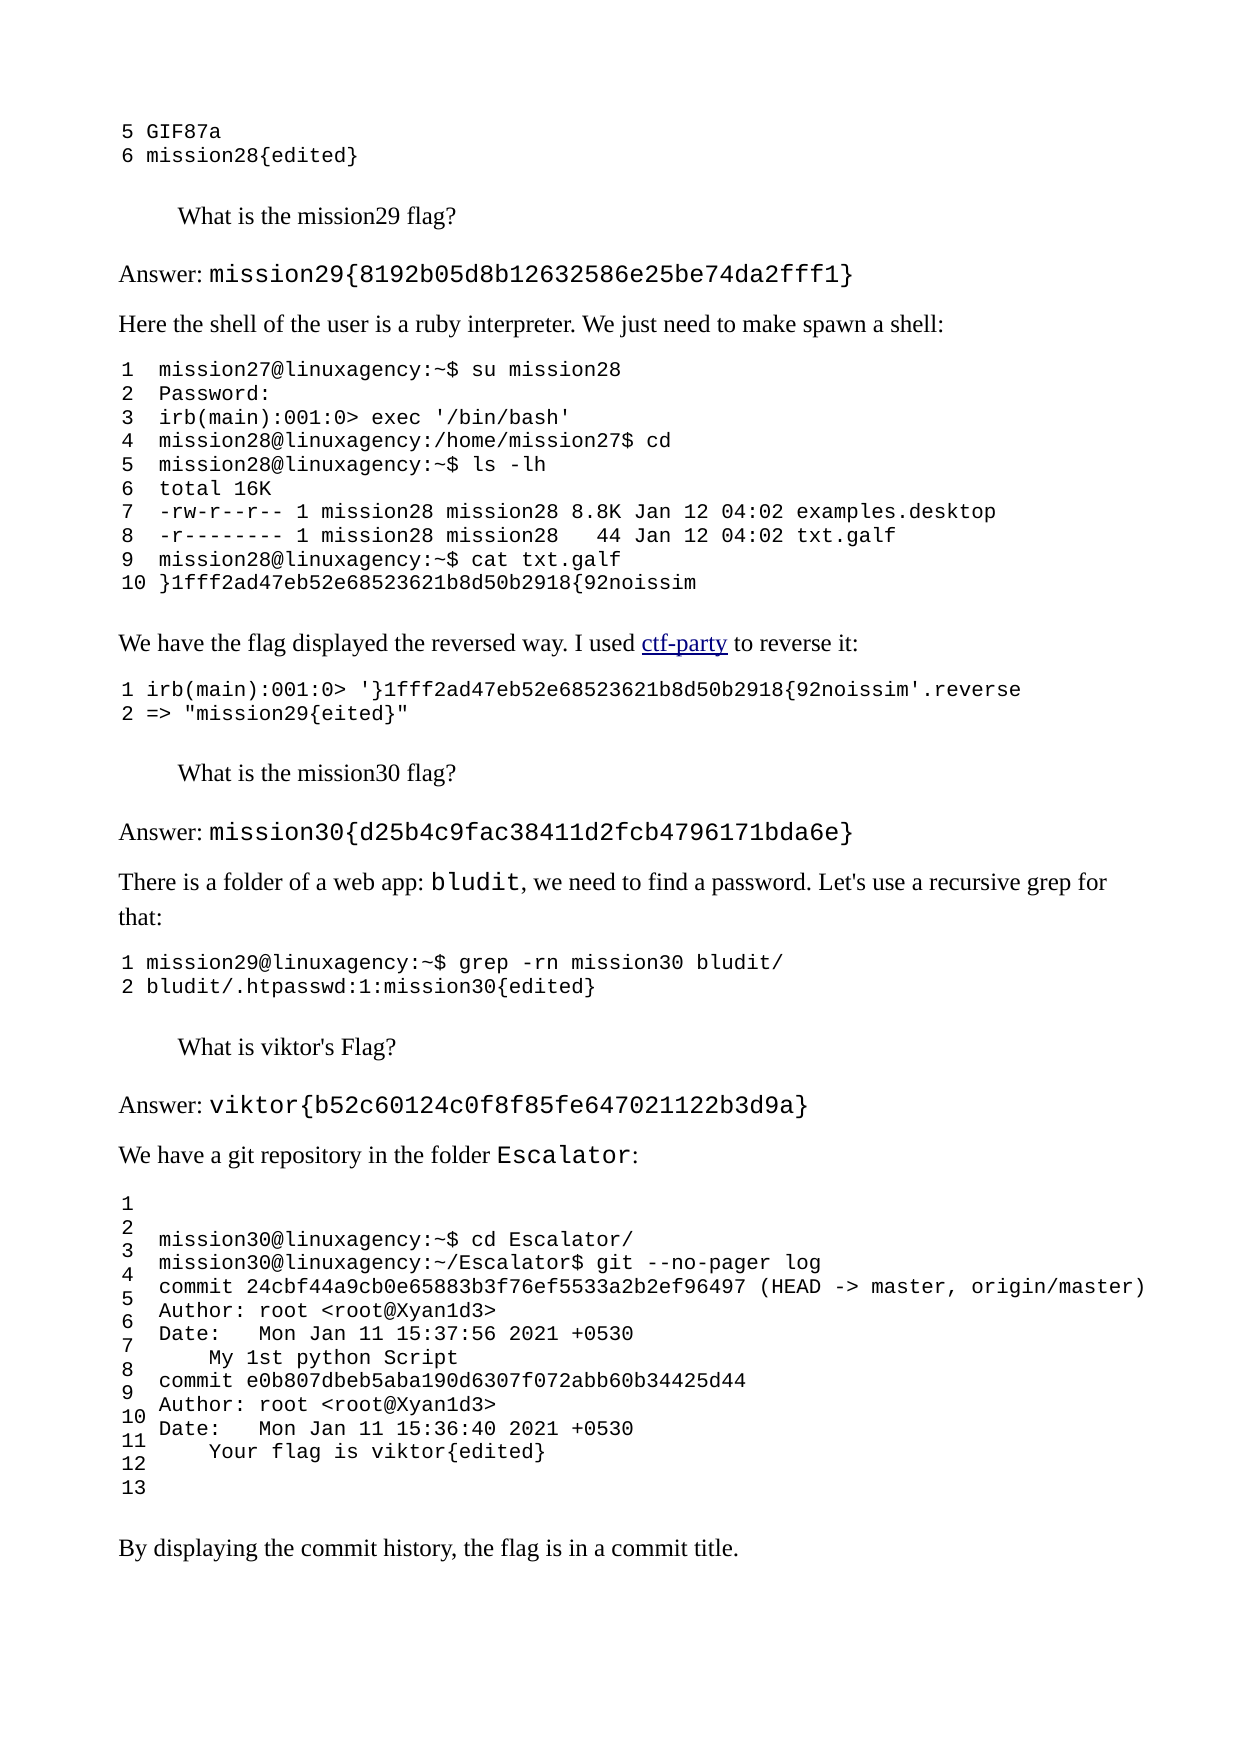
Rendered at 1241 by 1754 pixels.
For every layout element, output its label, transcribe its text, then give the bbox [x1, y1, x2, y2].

text What is the mission30 flag? [177, 758, 1063, 787]
text What is viktor's Flag? [177, 1032, 1063, 1061]
text By displaying the commit history, the flag is in a commit title. [118, 1533, 1122, 1562]
text Here the shell of the user is a ruby interpreter. We just need to make spawn a shell: [118, 309, 1122, 338]
table_header mission27@linuxagency:~$ gunzip flag.mp3.mp4.exe.elf.tar.php.ipynb.py.rb.html.css.zip.gz.jpg.png.gz mission27@linuxagency:~$ ls flag.mp3.mp4.exe.elf.tar.php.ipynb.py.rb.html.css.zip.gz.jpg.png mission27@linuxagency:~$ strings flag.mp3.mp4.exe.elf.tar.php.ipynb.py.rb.html.css.zip.gz.jpg.png GIF87a mission28{edited} [143, 118, 1240, 201]
table_header mission27@linuxagency:~$ su mission28 Password: irb(main):001:0> exec '/bin/bash' mission28@linuxagency:/home/mission27$ cd mission28@linuxagency:~$ ls -lh total 16K -rw-r--r-- 1 mission28 mission28 8.8K Jan 12 04:02 examples.desktop -r-------- 1 mission28 mission28 44 Jan 12 04:02 txt.galf mission28@linuxagency:~$ cat txt.galf }1fff2ad47eb52e68523621b8d50b2918{92noissim [156, 357, 1009, 628]
table_header irb(main):001:0> '}1fff2ad47eb52e68523621b8d50b2918{92noissim'.reverse => "mission29{eited}" [143, 676, 1034, 758]
table_header 1 2 3 4 5 6 7 8 9 10 [118, 357, 156, 628]
table_header 1 2 [118, 676, 143, 758]
text Answer: mission30{d25b4c9fac38411d2fcb4796171bda6e} [118, 817, 1122, 848]
table_header 1 2 [118, 950, 143, 1032]
text We have the flag displayed the reversed way. I used ctf-party to reverse it: [118, 628, 1122, 657]
text We have a git repository in the folder Escalator: [118, 1140, 1122, 1171]
table_header mission30@linuxagency:~$ cd Escalator/ mission30@linuxagency:~/Escalator$ git --no-pager log commit 24cbf44a9cb0e65883b3f76ef5533a2b2ef96497 (HEAD -> master, origin/master) Author: root <root@Xyan1d3> Date: Mon Jan 11 15:37:56 2021 +0530 My 1st python Script commit e0b807dbeb5aba190d6307f072abb60b34425d44 Author: root <root@Xyan1d3> Date: Mon Jan 11 15:36:40 2021 +0530 Your flag is viktor{edited} [156, 1190, 1159, 1533]
text There is a folder of a web app: bludit, we need to find a password. Let's use a recursive grep for that: [118, 867, 1122, 931]
table_header 5 6 [118, 118, 143, 201]
text Answer: viktor{b52c60124c0f8f85fe647021122b3d9a} [118, 1090, 1122, 1121]
table_header 1 2 3 4 5 6 7 8 9 10 11 12 13 [118, 1190, 156, 1533]
text Answer: mission29{8192b05d8b12632586e25be74da2fff1} [118, 259, 1122, 290]
text What is the mission29 flag? [177, 201, 1063, 229]
table_header mission29@linuxagency:~$ grep -rn mission30 bludit/ bludit/.htpasswd:1:mission30{edited} [143, 950, 796, 1032]
